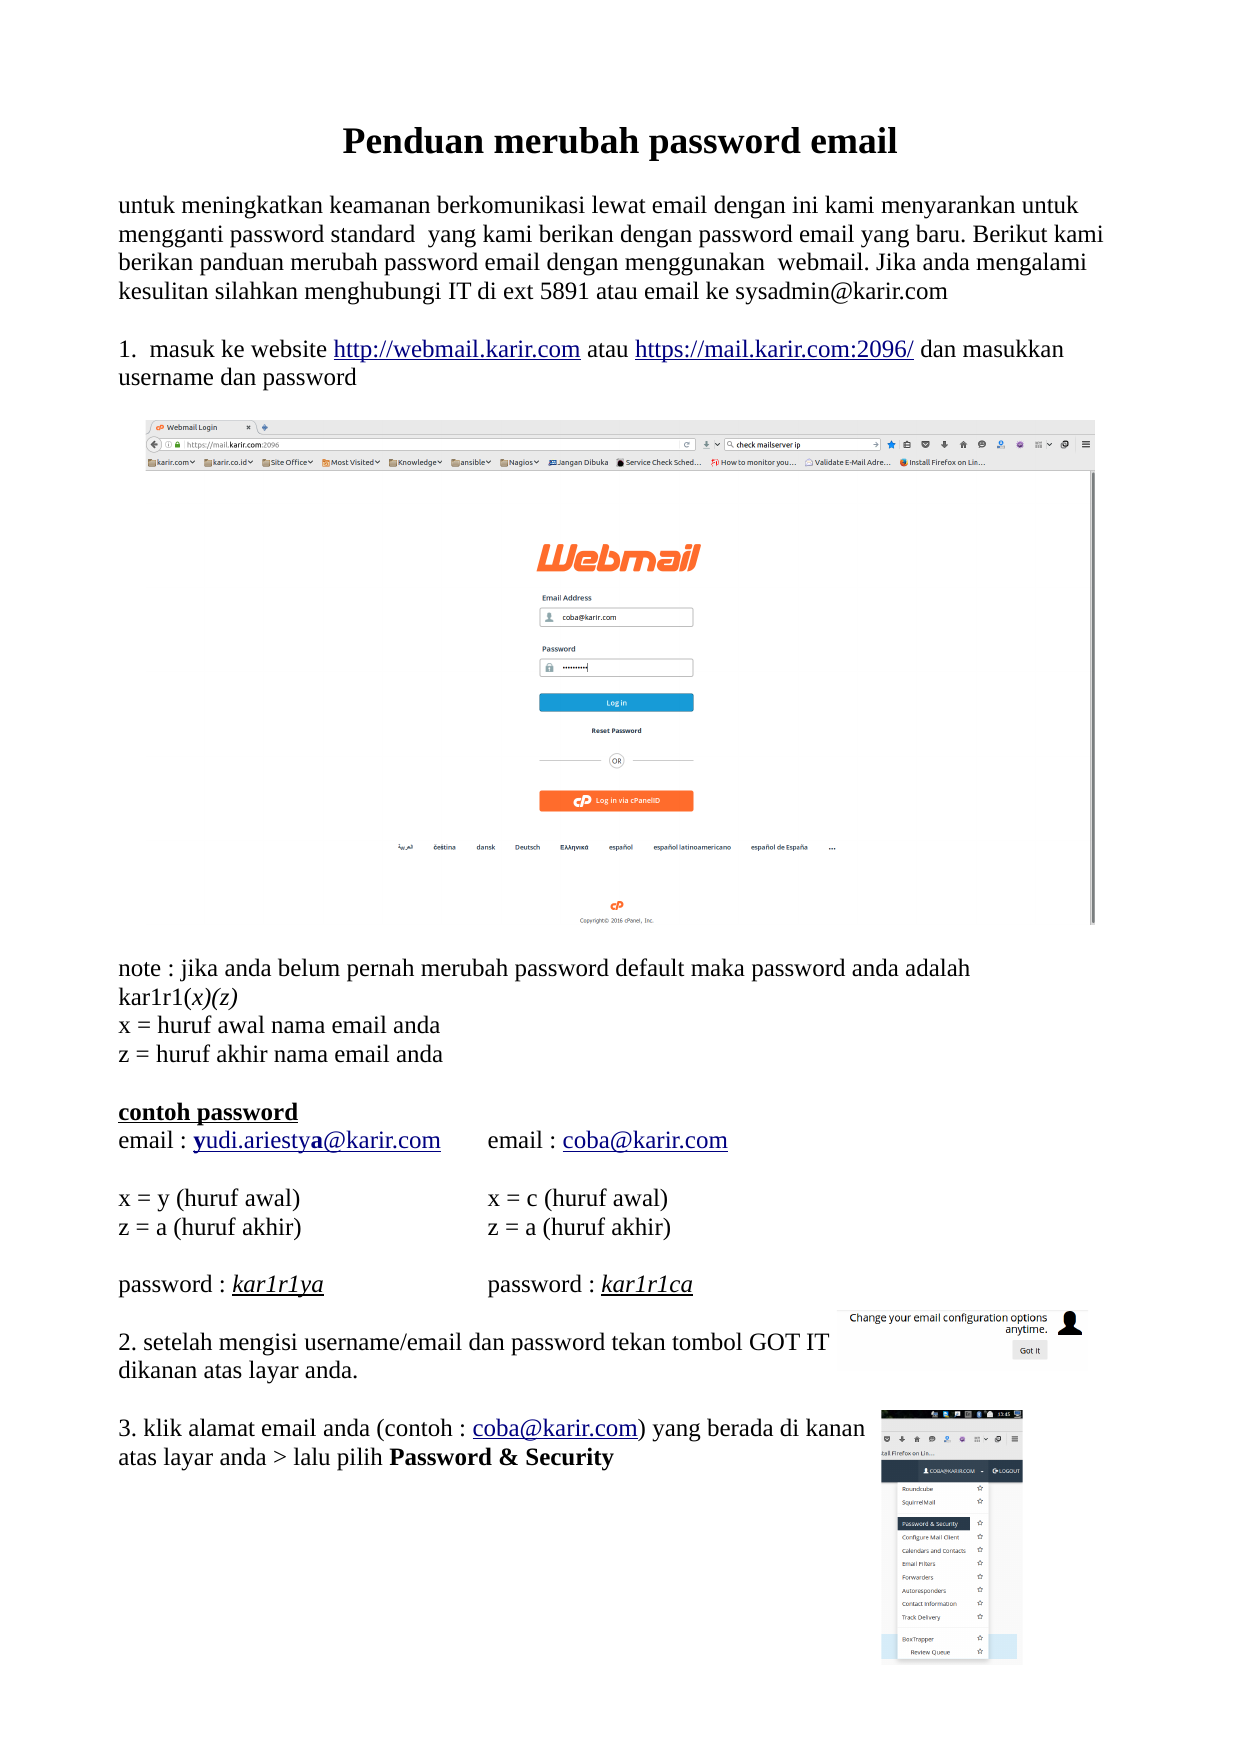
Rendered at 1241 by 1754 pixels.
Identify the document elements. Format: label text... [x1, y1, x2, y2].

text 3. klik alamat email anda (contoh : coba@karir.com) yang berada di kanan atas layar anda > lalu pilih Password & Security [118, 1413, 1022, 1471]
text x = y (huruf awal) x = c (huruf awal) [118, 1183, 1122, 1212]
text z = a (huruf akhir) z = a (huruf akhir) [118, 1212, 1122, 1241]
text untuk meningkatkan keamanan berkomunikasi lewat email dengan ini kami menyarankan untuk mengganti password standard yang kami berikan dengan password email yang baru. Berikut kami berikan panduan merubah password email dengan menggunakan webmail. Jika anda mengalami kesulitan silahkan menghubungi IT di ext 5891 atau email ke sysadmin@karir.com [118, 190, 1122, 305]
text password : kar1r1ya password : kar1r1ca [118, 1269, 1122, 1298]
text x = huruf awal nama email anda [118, 1011, 1122, 1039]
text email : yudi.ariestya@karir.com email : coba@karir.com [118, 1126, 1122, 1154]
text 1. masuk ke website http://webmail.karir.com atau https://mail.karir.com:2096/ dan masukkan username dan password [118, 334, 1122, 391]
text kar1r1(x)(z) [118, 982, 1122, 1011]
text 2. setelah mengisi username/email dan password tekan tombol GOT IT dikanan atas layar anda. [118, 1327, 1122, 1384]
text note : jika anda belum pernah merubah password default maka password anda adalah [118, 953, 1122, 982]
text Penduan merubah password email [118, 118, 1122, 161]
text contoh password [118, 1097, 1122, 1126]
text [1023, 1413, 1122, 1471]
picture [145, 420, 1095, 925]
text z = huruf akhir nama email anda [118, 1039, 1122, 1068]
